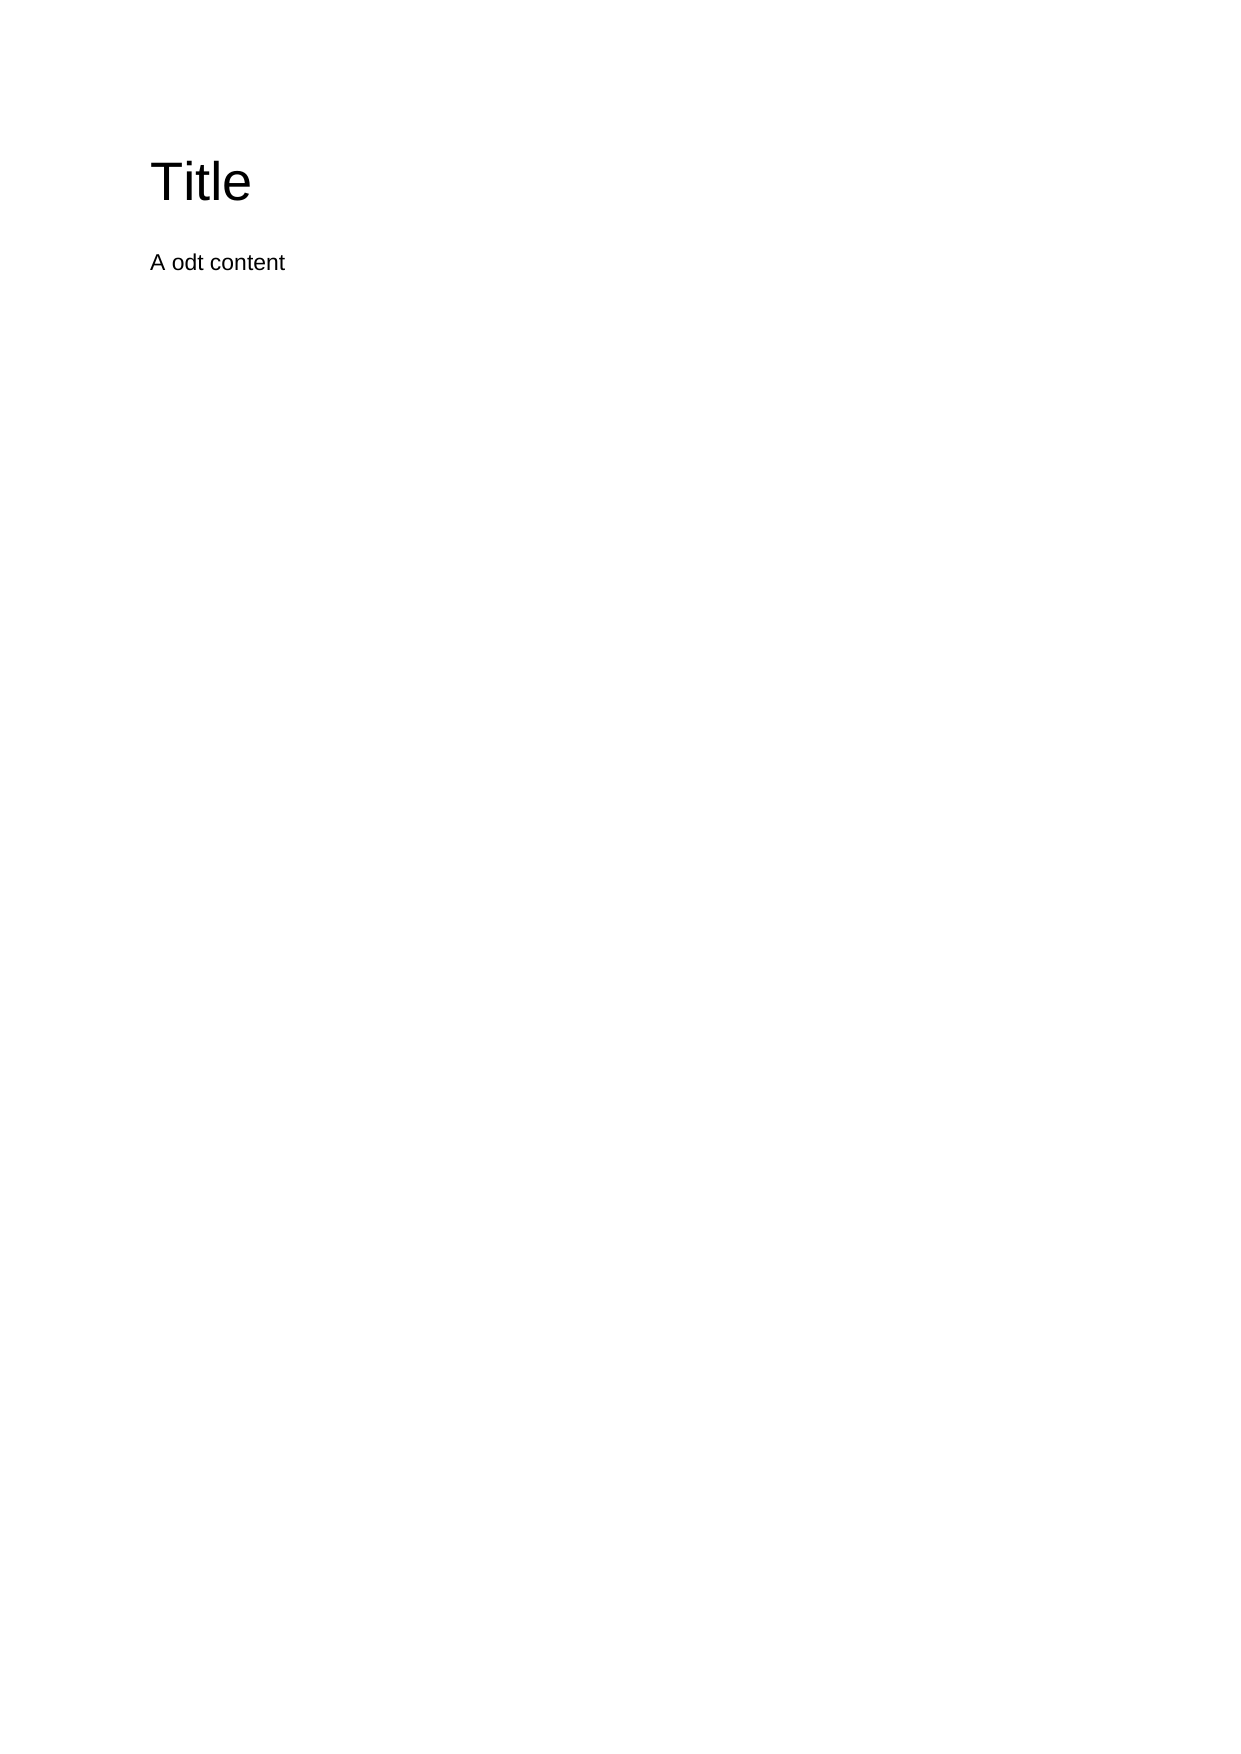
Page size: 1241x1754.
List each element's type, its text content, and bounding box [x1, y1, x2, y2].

text A odt content [150, 249, 1090, 275]
title Title [150, 150, 1090, 212]
